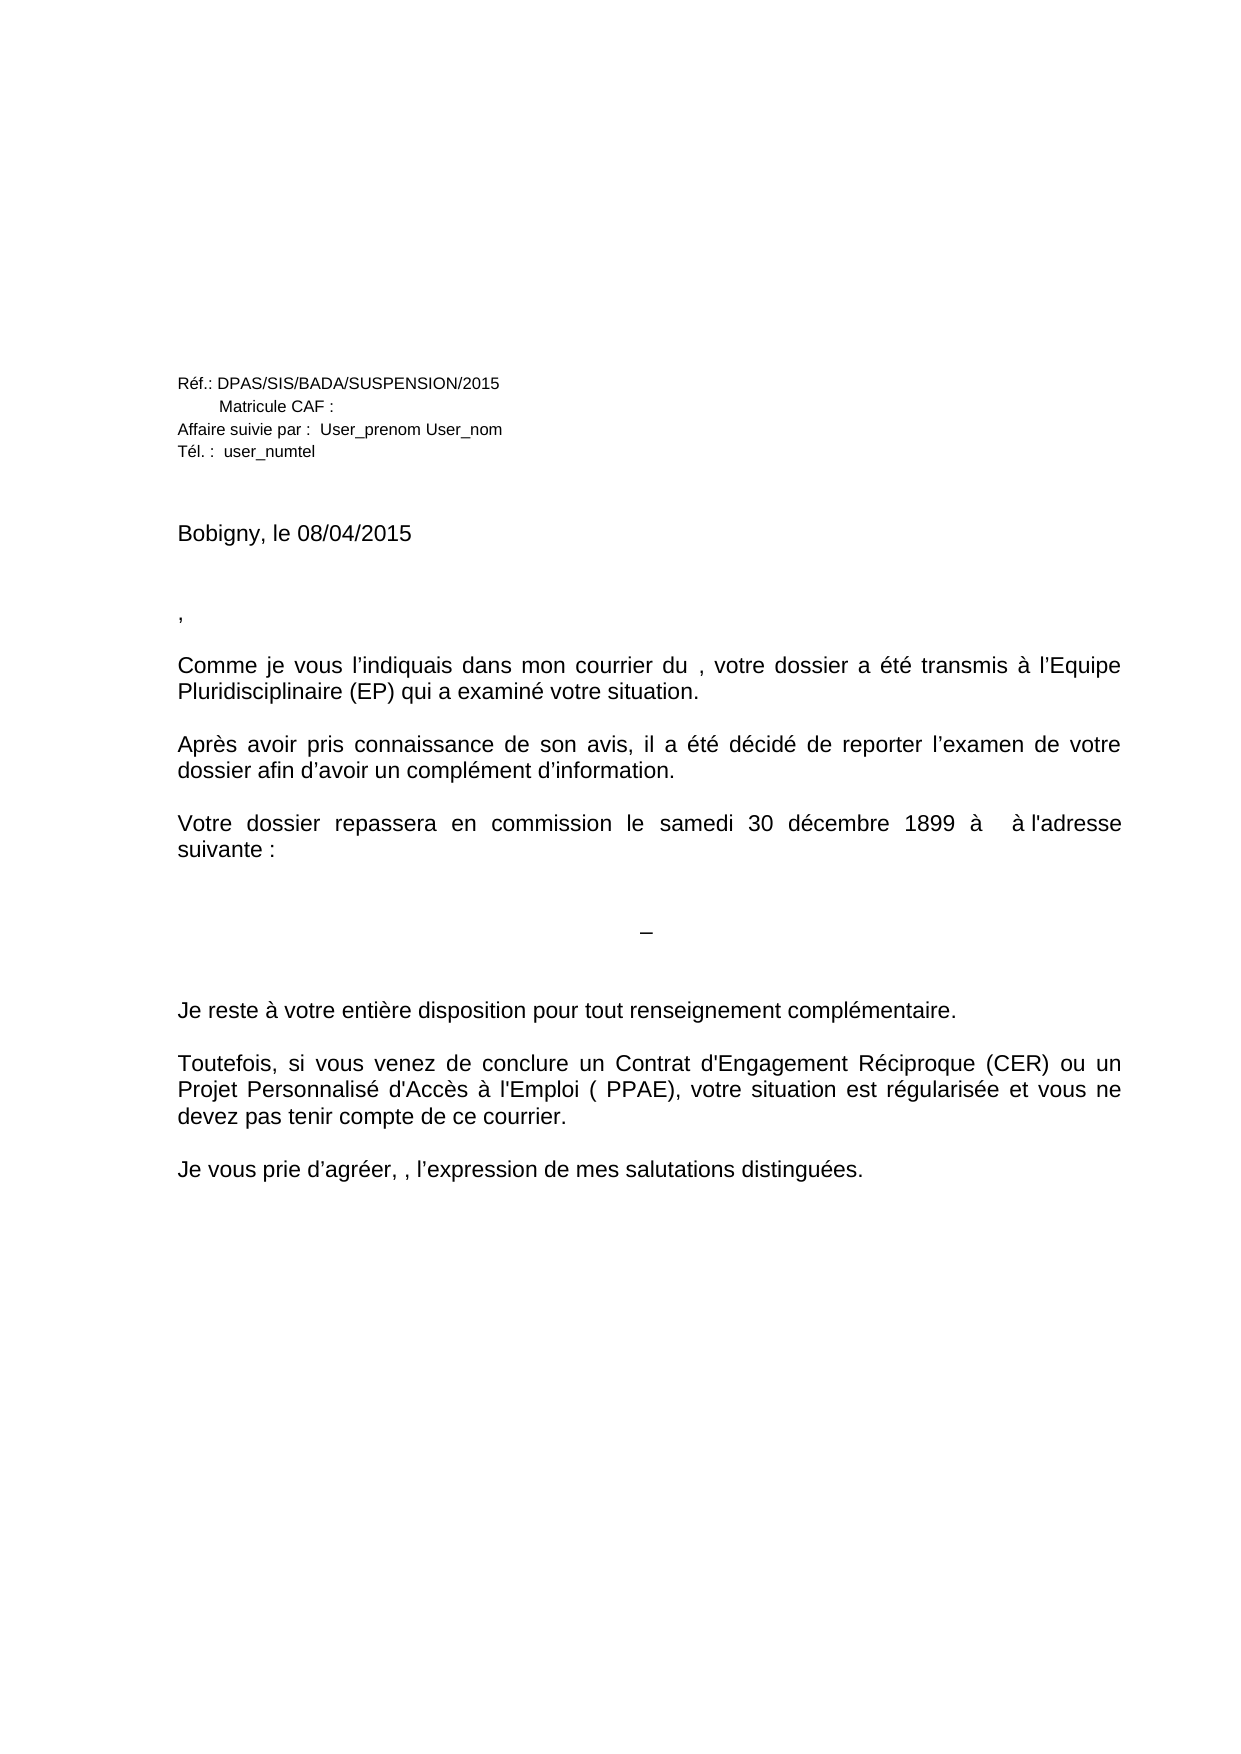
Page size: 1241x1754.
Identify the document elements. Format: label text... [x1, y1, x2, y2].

table_cell [650, 371, 1122, 546]
table_header [177, 233, 649, 271]
table_header [650, 233, 1122, 271]
table_cell [177, 271, 649, 371]
text – [177, 918, 1122, 945]
text Toutefois, si vous venez de conclure un Contrat d'Engagement Réciproque (CER) ou un Projet Personnalisé d'Accès à l'Emploi ( PPAE), votre situation est régularisée et vous ne devez pas tenir compte de ce courrier. [177, 1050, 1122, 1129]
table_cell [650, 271, 1122, 371]
text Votre dossier repassera en commission le samedi 30 décembre 1899 à à l'adresse suivante : [177, 810, 1122, 862]
text Je vous prie d’agréer, , l’expression de mes salutations distinguées. [177, 1156, 1122, 1182]
table_cell Réf.: DPAS/SIS/BADA/SUSPENSION/2015 Matricule CAF : Affaire suivie par : user_prenom user_nom Tél. : user_numtel Bobigny, le 08/04/2015 [177, 371, 649, 546]
text Comme je vous l’indiquais dans mon courrier du , votre dossier a été transmis à l’Equipe Pluridisciplinaire (EP) qui a examiné votre situation. [177, 652, 1122, 704]
text Je reste à votre entière disposition pour tout renseignement complémentaire. [177, 997, 1122, 1024]
text , [177, 599, 1122, 625]
text Après avoir pris connaissance de son avis, il a été décidé de reporter l’examen de votre dossier afin d’avoir un complément d’information. [177, 731, 1122, 783]
